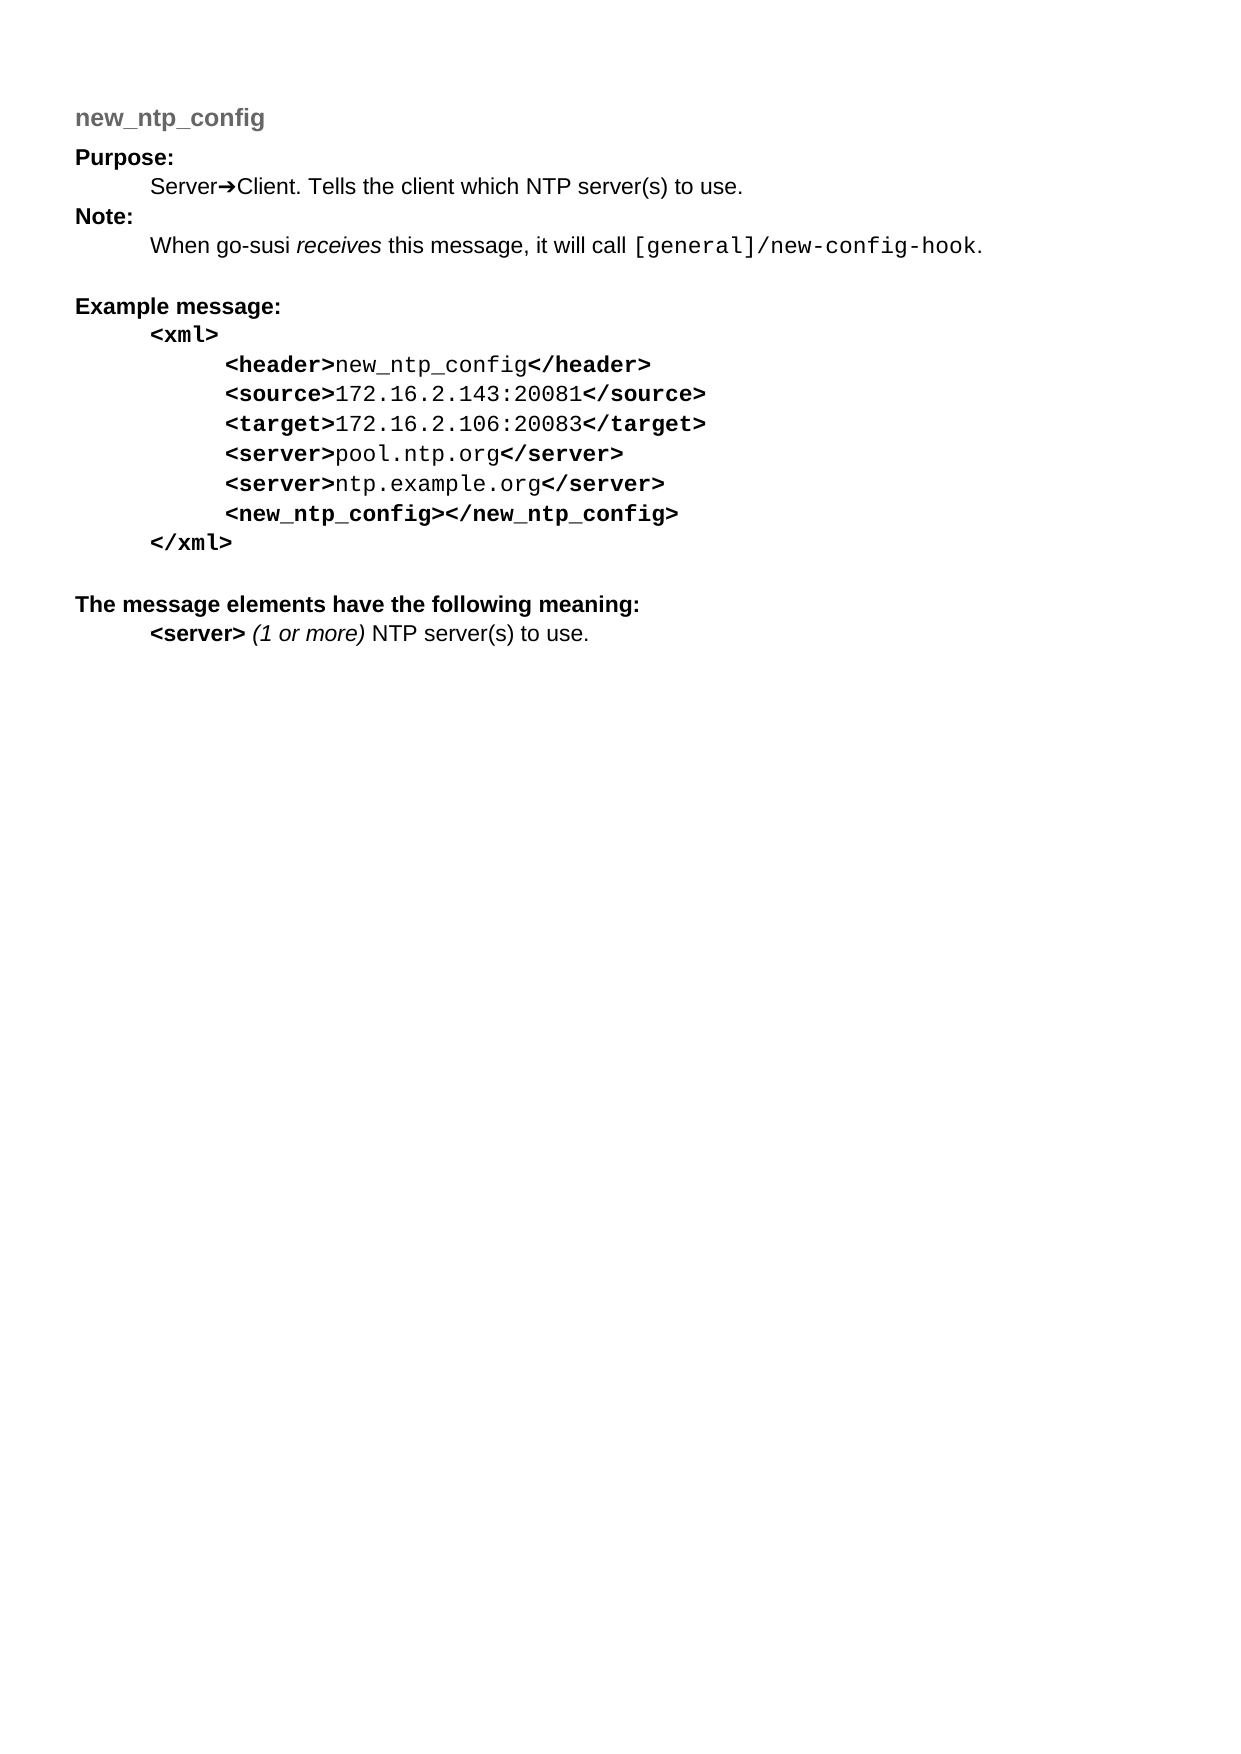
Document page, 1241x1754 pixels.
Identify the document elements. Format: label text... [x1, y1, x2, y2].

text When go-susi receives this message, it will call [general]/new-config-hook. [150, 233, 1165, 260]
text <source>172.16.2.143:20081</source> [225, 383, 1165, 409]
text Server➔Client. Tells the client which NTP server(s) to use. [150, 174, 1165, 199]
text <new_ntp_config></new_ntp_config> [225, 502, 1165, 528]
text <target>172.16.2.106:20083</target> [225, 412, 1165, 438]
text Purpose: [75, 144, 1165, 170]
text <xml> [150, 323, 1165, 349]
text <header>new_ntp_config</header> [225, 353, 1165, 379]
text Note: [75, 203, 1165, 229]
text <server>pool.ntp.org</server> [225, 442, 1165, 468]
subtitle new_ntp_config [75, 104, 1165, 132]
text Example message: [75, 294, 1165, 319]
text <server>ntp.example.org</server> [225, 472, 1165, 498]
text The message elements have the following meaning: [75, 591, 1165, 617]
text <server> (1 or more) NTP server(s) to use. [150, 621, 1165, 646]
text </xml> [150, 532, 1165, 558]
